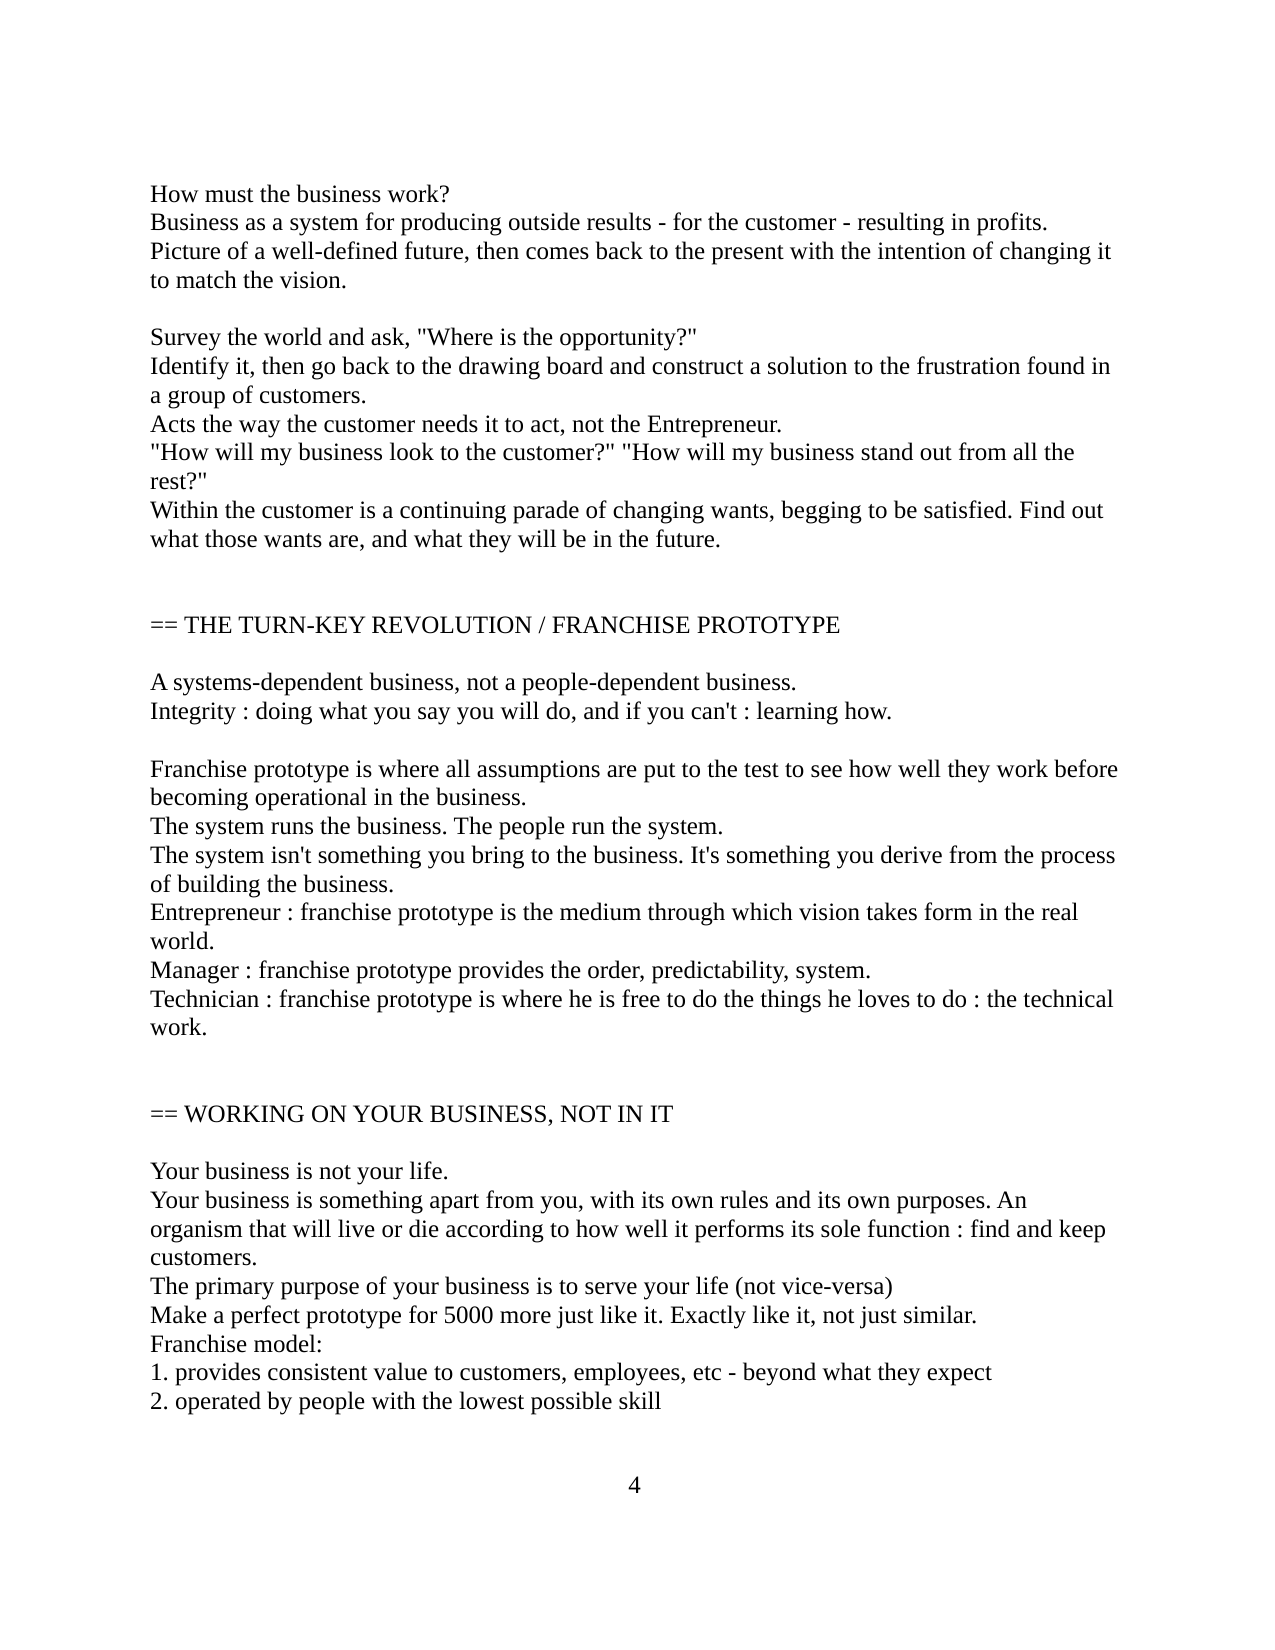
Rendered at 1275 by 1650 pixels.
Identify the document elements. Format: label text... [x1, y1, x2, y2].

text How must the business work? Business as a system for producing outside results - for the customer - resulting in profits. Picture of a well-defined future, then comes back to the present with the intention of changing it to match the vision. Survey the world and ask, "Where is the opportunity?" Identify it, then go back to the drawing board and construct a solution to the frustration found in a group of customers. Acts the way the customer needs it to act, not the Entrepreneur. "How will my business look to the customer?" "How will my business stand out from all the rest?" Within the customer is a continuing parade of changing wants, begging to be satisfied. Find out what those wants are, and what they will be in the future. == THE TURN-KEY REVOLUTION / FRANCHISE PROTOTYPE A systems-dependent business, not a people-dependent business. Integrity : doing what you say you will do, and if you can't : learning how. Franchise prototype is where all assumptions are put to the test to see how well they work before becoming operational in the business. The system runs the business. The people run the system. The system isn't something you bring to the business. It's something you derive from the process of building the business. Entrepreneur : franchise prototype is the medium through which vision takes form in the real world. Manager : franchise prototype provides the order, predictability, system. Technician : franchise prototype is where he is free to do the things he loves to do : the technical work. == WORKING ON YOUR BUSINESS, NOT IN IT Your business is not your life. Your business is something apart from you, with its own rules and its own purposes. An organism that will live or die according to how well it performs its sole function : find and keep customers. The primary purpose of your business is to serve your life (not vice-versa) Make a perfect prototype for 5000 more just like it. Exactly like it, not just similar. Franchise model: 1. provides consistent value to customers, employees, etc - beyond what they expect 2. operated by people with the lowest possible skill [150, 150, 1125, 1415]
